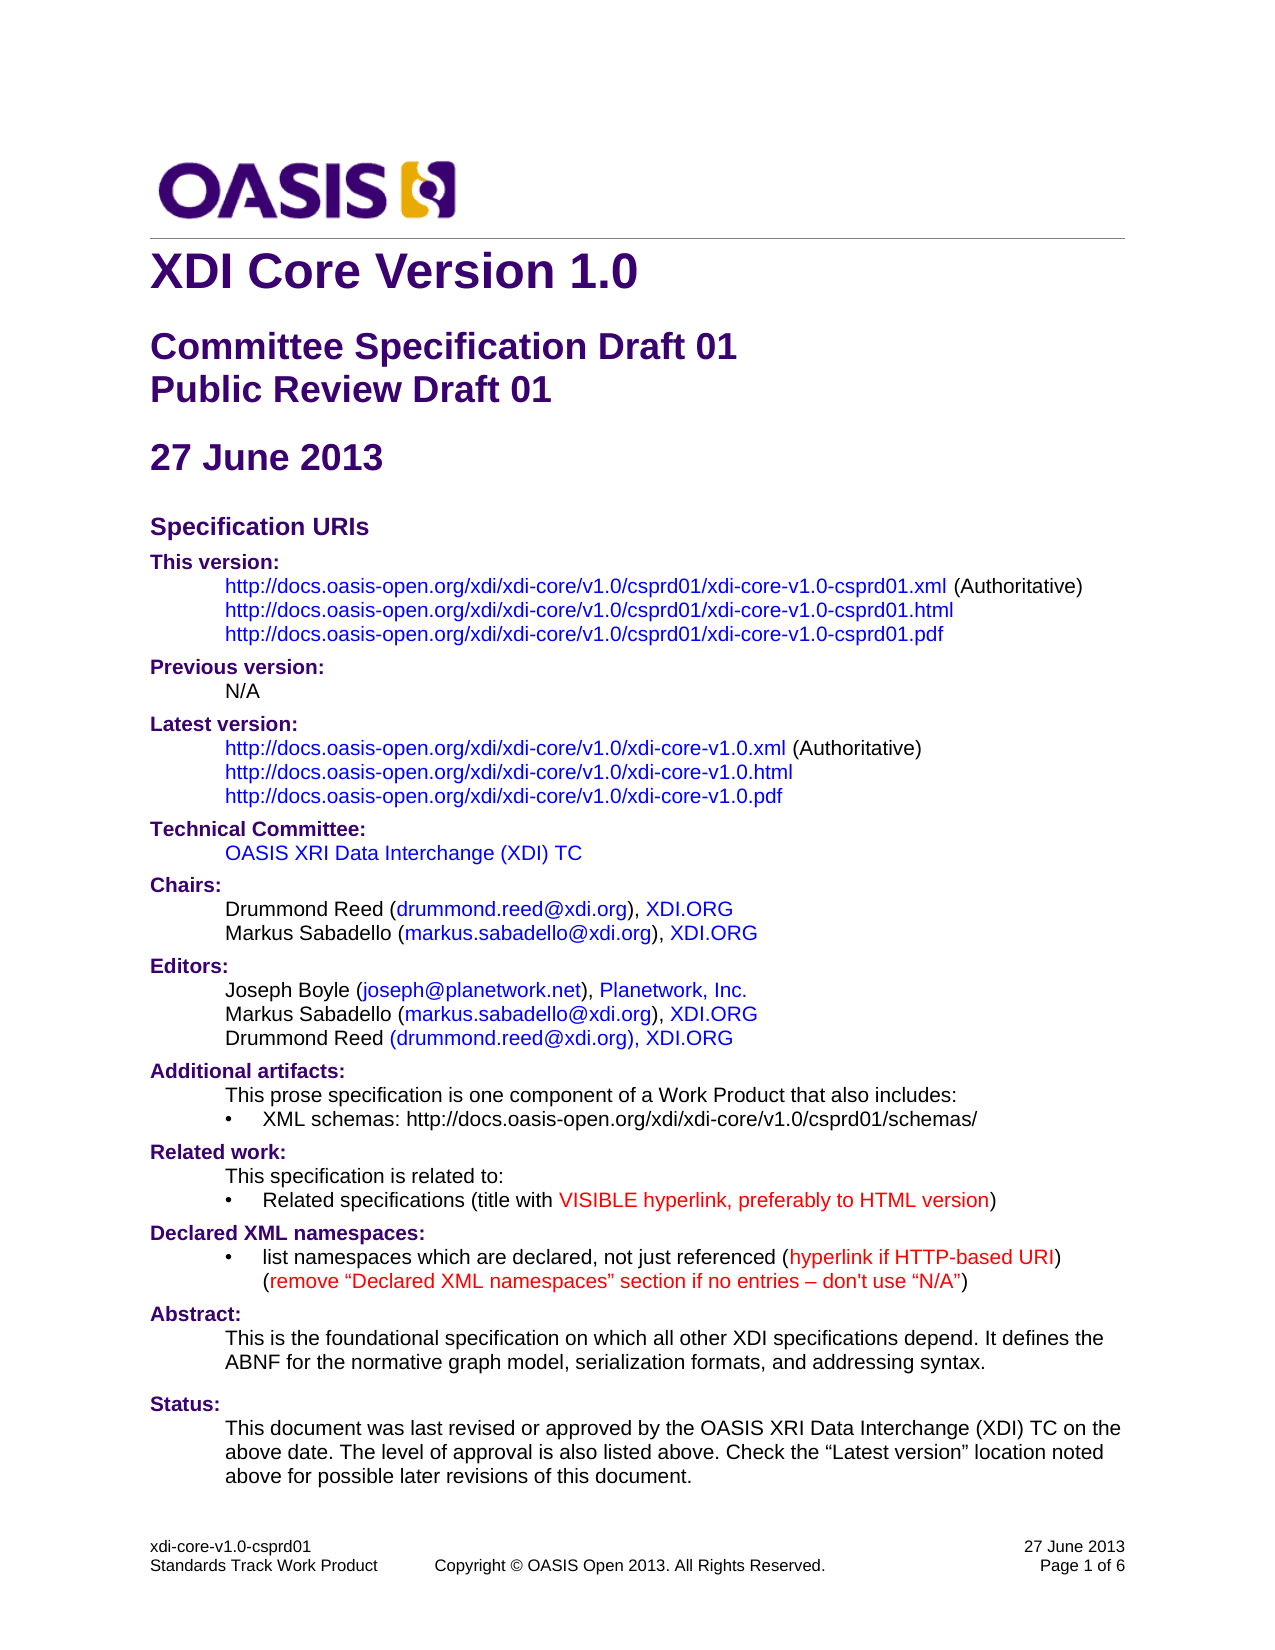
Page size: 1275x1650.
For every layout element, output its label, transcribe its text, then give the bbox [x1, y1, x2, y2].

title Editors: [150, 954, 1125, 978]
title Drummond Reed (drummond.reed@xdi.org), XDI.ORG [225, 897, 1125, 921]
text Markus Sabadello (markus.sabadello@xdi.org), XDI.ORG [225, 1002, 1125, 1026]
title Technical Committee: [150, 816, 1125, 840]
picture [150, 145, 468, 230]
title Chairs: [150, 873, 1125, 897]
title Specification URIs [150, 512, 1125, 541]
text Drummond Reed (drummond.reed@xdi.org), XDI.ORG [225, 1026, 1125, 1050]
title This prose specification is one component of a Work Product that also includes: [225, 1083, 1125, 1107]
title Previous version: [150, 655, 1125, 679]
title This specification is related to: [225, 1164, 1125, 1188]
list Related specifications (title with VISIBLE hyperlink, preferably to HTML version) [225, 1188, 1125, 1212]
title http://docs.oasis-open.org/xdi/xdi-core/v1.0/xdi-core-v1.0.pdf [225, 783, 1125, 807]
title This version: [150, 550, 1125, 574]
title Declared XML namespaces: [150, 1221, 1125, 1245]
title Related work: [150, 1140, 1125, 1164]
title Joseph Boyle (joseph@planetwork.net), Planetwork, Inc. [225, 978, 1125, 1002]
list XML schemas: http://docs.oasis-open.org/xdi/xdi-core/v1.0/csprd01/schemas/ [225, 1107, 1125, 1131]
title Additional artifacts: [150, 1059, 1125, 1083]
subtitle Committee Specification Draft 01 Public Review Draft 01 [150, 324, 1125, 410]
title Latest version: [150, 712, 1125, 736]
title http://docs.oasis-open.org/xdi/xdi-core/v1.0/csprd01/xdi-core-v1.0-csprd01.pdf [225, 622, 1125, 646]
title Markus Sabadello (markus.sabadello@xdi.org), XDI.ORG [225, 921, 1125, 945]
text This is the foundational specification on which all other XDI specifications depend. It defines the ABNF for the normative graph model, serialization formats, and addressing syntax. [225, 1326, 1125, 1374]
title http://docs.oasis-open.org/xdi/xdi-core/v1.0/xdi-core-v1.0.xml (Authoritative) [225, 736, 1125, 759]
title Abstract: [150, 1302, 1125, 1326]
title http://docs.oasis-open.org/xdi/xdi-core/v1.0/csprd01/xdi-core-v1.0-csprd01.html [225, 598, 1125, 622]
text This document was last revised or approved by the OASIS XRI Data Interchange (XDI) TC on the above date. The level of approval is also listed above. Check the “Latest version” location noted above for possible later revisions of this document. [225, 1416, 1125, 1487]
list list namespaces which are declared, not just referenced (hyperlink if HTTP-based URI) (remove “Declared XML namespaces” section if no entries – don't use “N/A”) [225, 1245, 1125, 1293]
title http://docs.oasis-open.org/xdi/xdi-core/v1.0/csprd01/xdi-core-v1.0-csprd01.xml (Authoritative) [225, 574, 1125, 598]
title OASIS XRI Data Interchange (XDI) TC [225, 840, 1125, 864]
title http://docs.oasis-open.org/xdi/xdi-core/v1.0/xdi-core-v1.0.html [225, 759, 1125, 783]
title N/A [225, 679, 1125, 703]
title Status: [150, 1392, 1125, 1416]
title XDI Core Version 1.0 [150, 239, 1125, 299]
subtitle 27 June 2013 [150, 435, 1125, 478]
